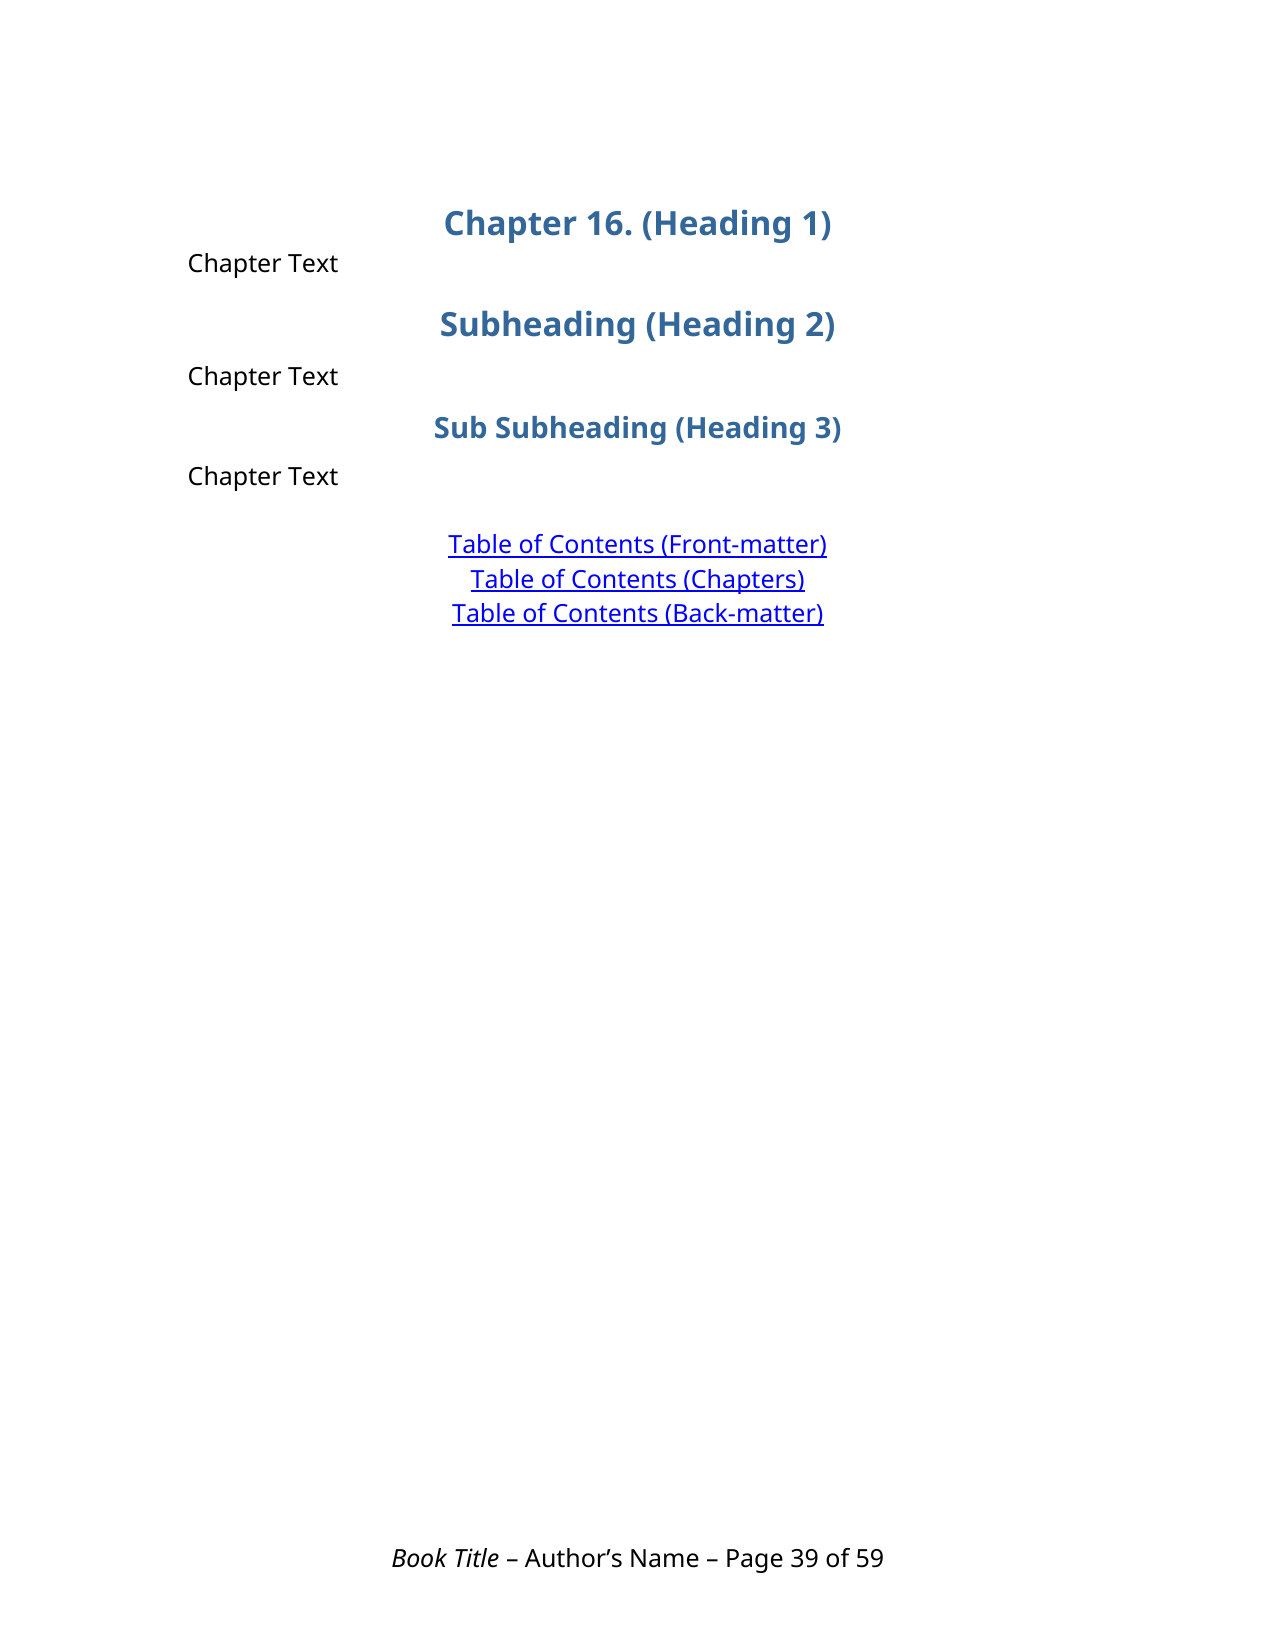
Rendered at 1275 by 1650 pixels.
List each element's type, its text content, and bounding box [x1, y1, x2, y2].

text Chapter Text [187, 459, 1087, 493]
subtitle Sub Subheading (Heading 3) [187, 407, 1087, 447]
text Table of Contents (Back-matter) [187, 595, 1087, 629]
text Chapter Text [187, 358, 1087, 392]
subtitle Subheading (Heading 2) [187, 300, 1087, 346]
text Table of Contents (Chapters) [187, 561, 1087, 595]
text Table of Contents (Front-matter) [187, 527, 1087, 561]
text Chapter Text [187, 245, 1087, 279]
subtitle Chapter 16. (Heading 1) [187, 200, 1087, 245]
